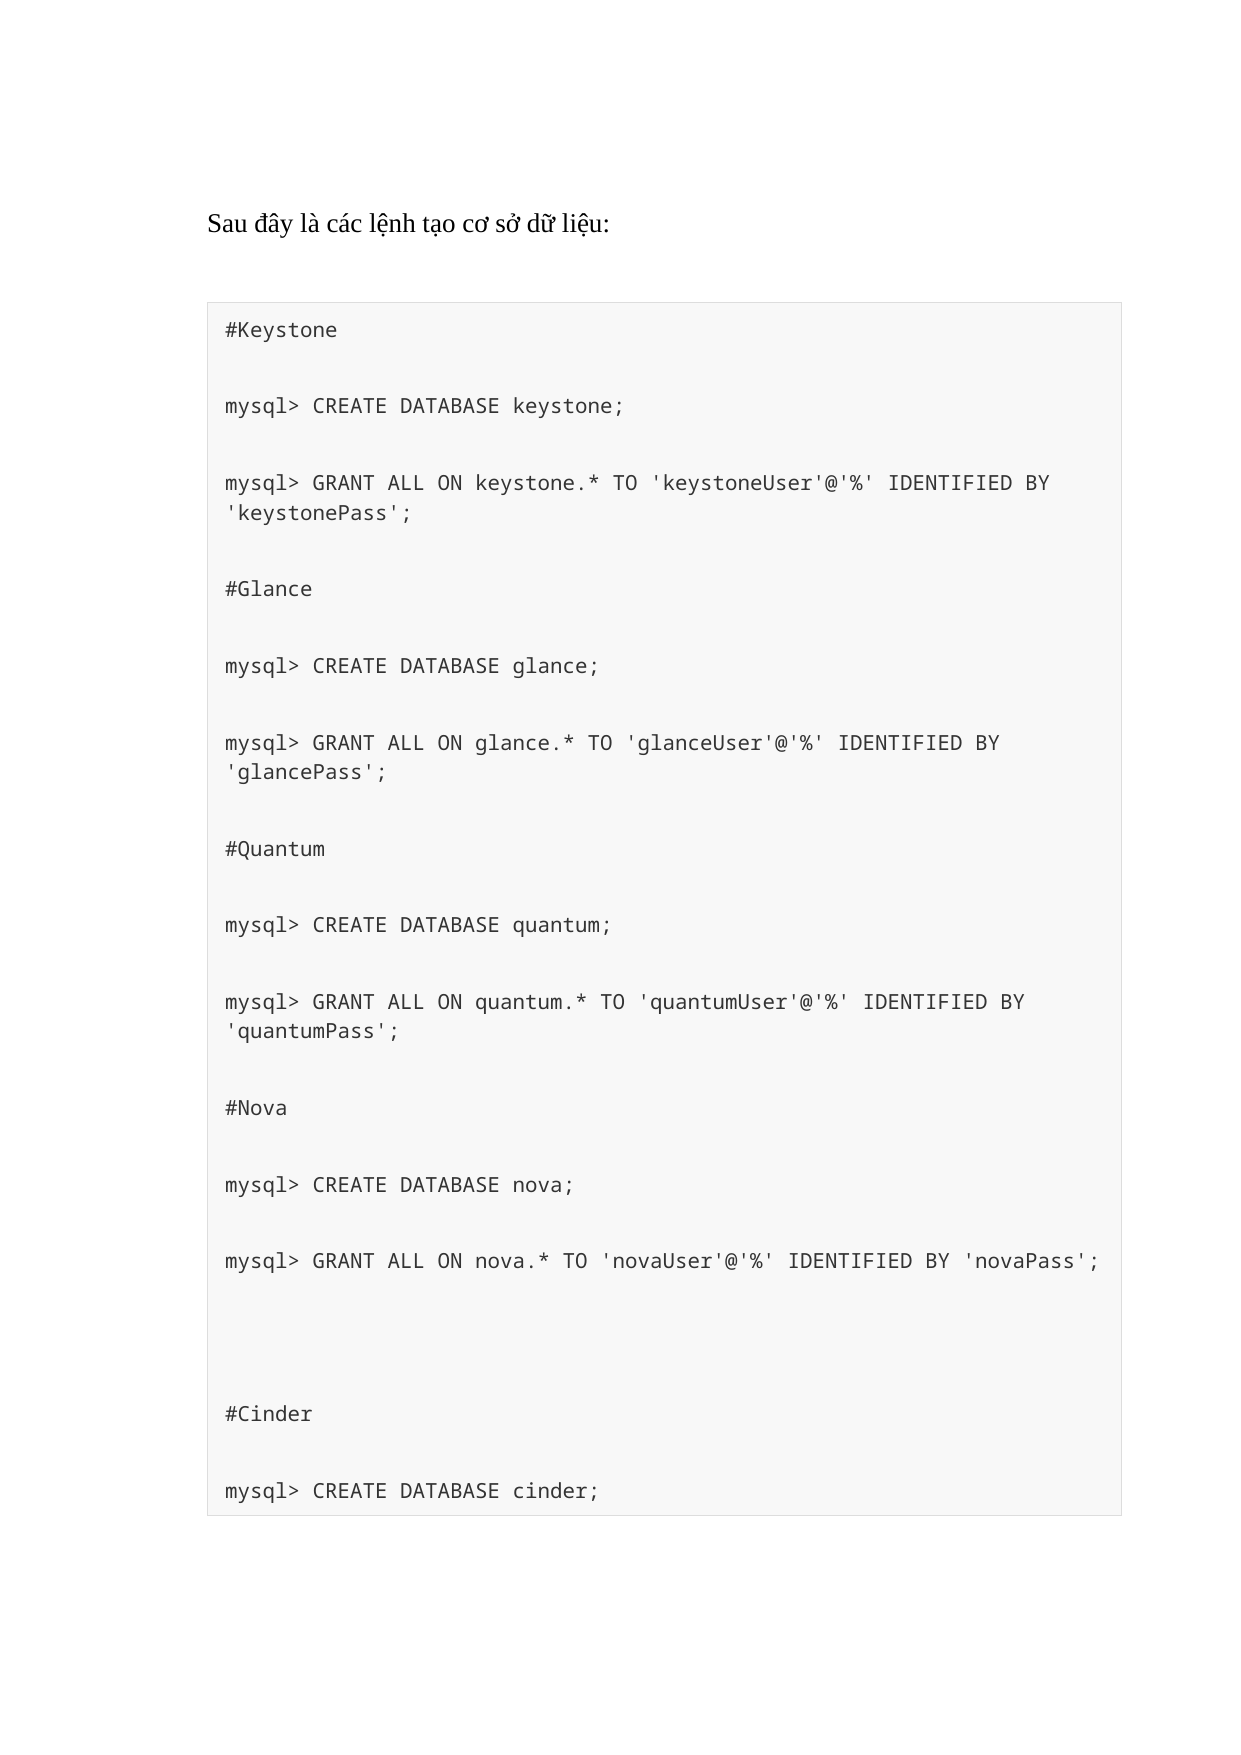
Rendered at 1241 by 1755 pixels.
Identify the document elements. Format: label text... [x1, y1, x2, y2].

text mysql> GRANT ALL ON keystone.* TO 'keystoneUser'@'%' IDENTIFIED BY 'keystonePass'; [208, 455, 1121, 526]
text mysql> CREATE DATABASE cinder; [208, 1463, 1121, 1515]
text mysql> GRANT ALL ON glance.* TO 'glanceUser'@'%' IDENTIFIED BY 'glancePass'; [208, 714, 1121, 786]
text mysql> CREATE DATABASE nova; [208, 1157, 1121, 1198]
text mysql> GRANT ALL ON quantum.* TO 'quantumUser'@'%' IDENTIFIED BY 'quantumPass'; [208, 974, 1121, 1045]
text Sau đây là các lệnh tạo cơ sở dữ liệu: [207, 207, 1122, 238]
text mysql> CREATE DATABASE keystone; [208, 378, 1121, 420]
text #Keystone [208, 303, 1121, 343]
text #Glance [208, 561, 1121, 603]
text mysql> GRANT ALL ON nova.* TO 'novaUser'@'%' IDENTIFIED BY 'novaPass'; [208, 1233, 1121, 1275]
text #Nova [208, 1080, 1121, 1122]
text #Quantum [208, 821, 1121, 862]
text mysql> CREATE DATABASE glance; [208, 638, 1121, 679]
text mysql> CREATE DATABASE quantum; [208, 897, 1121, 939]
text #Cinder [208, 1386, 1121, 1428]
